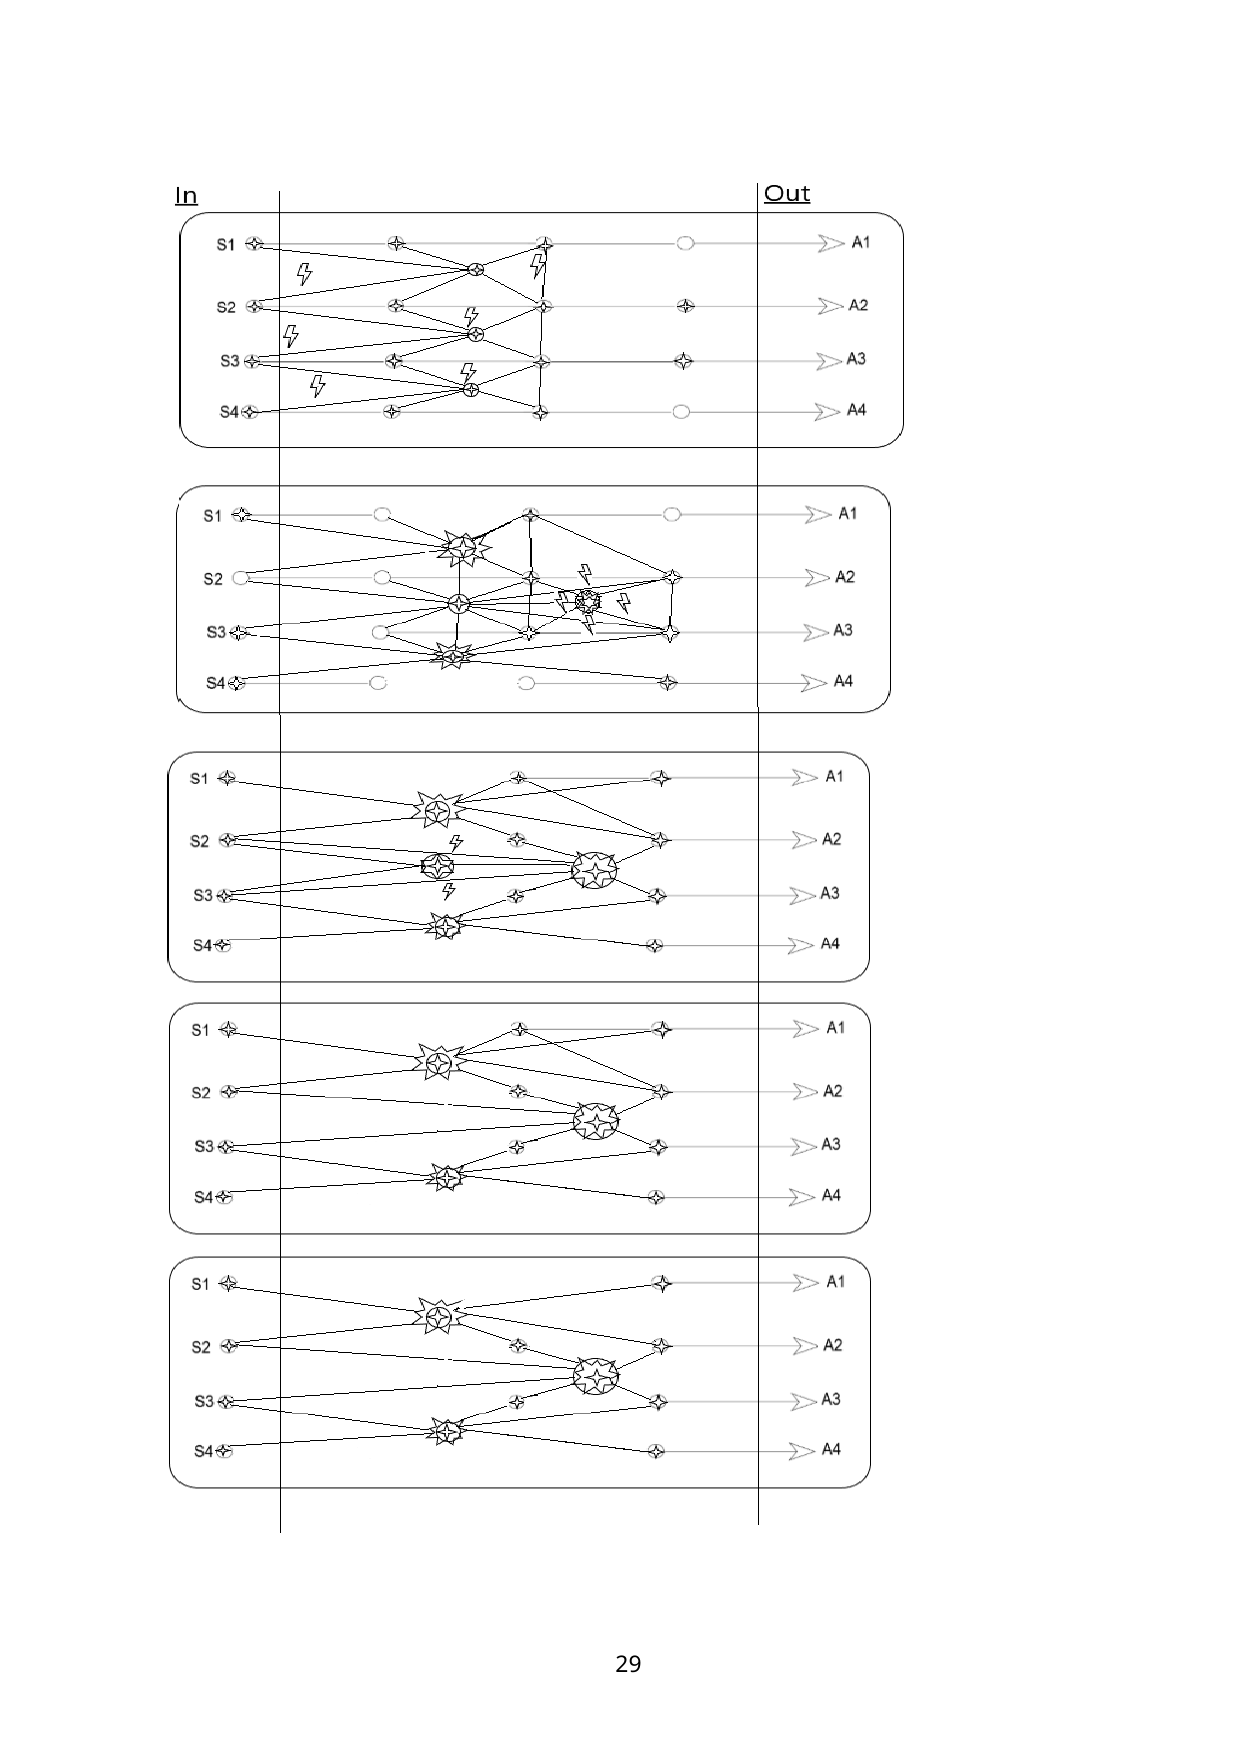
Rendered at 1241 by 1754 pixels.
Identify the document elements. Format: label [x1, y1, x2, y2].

picture [140, 150, 924, 1572]
